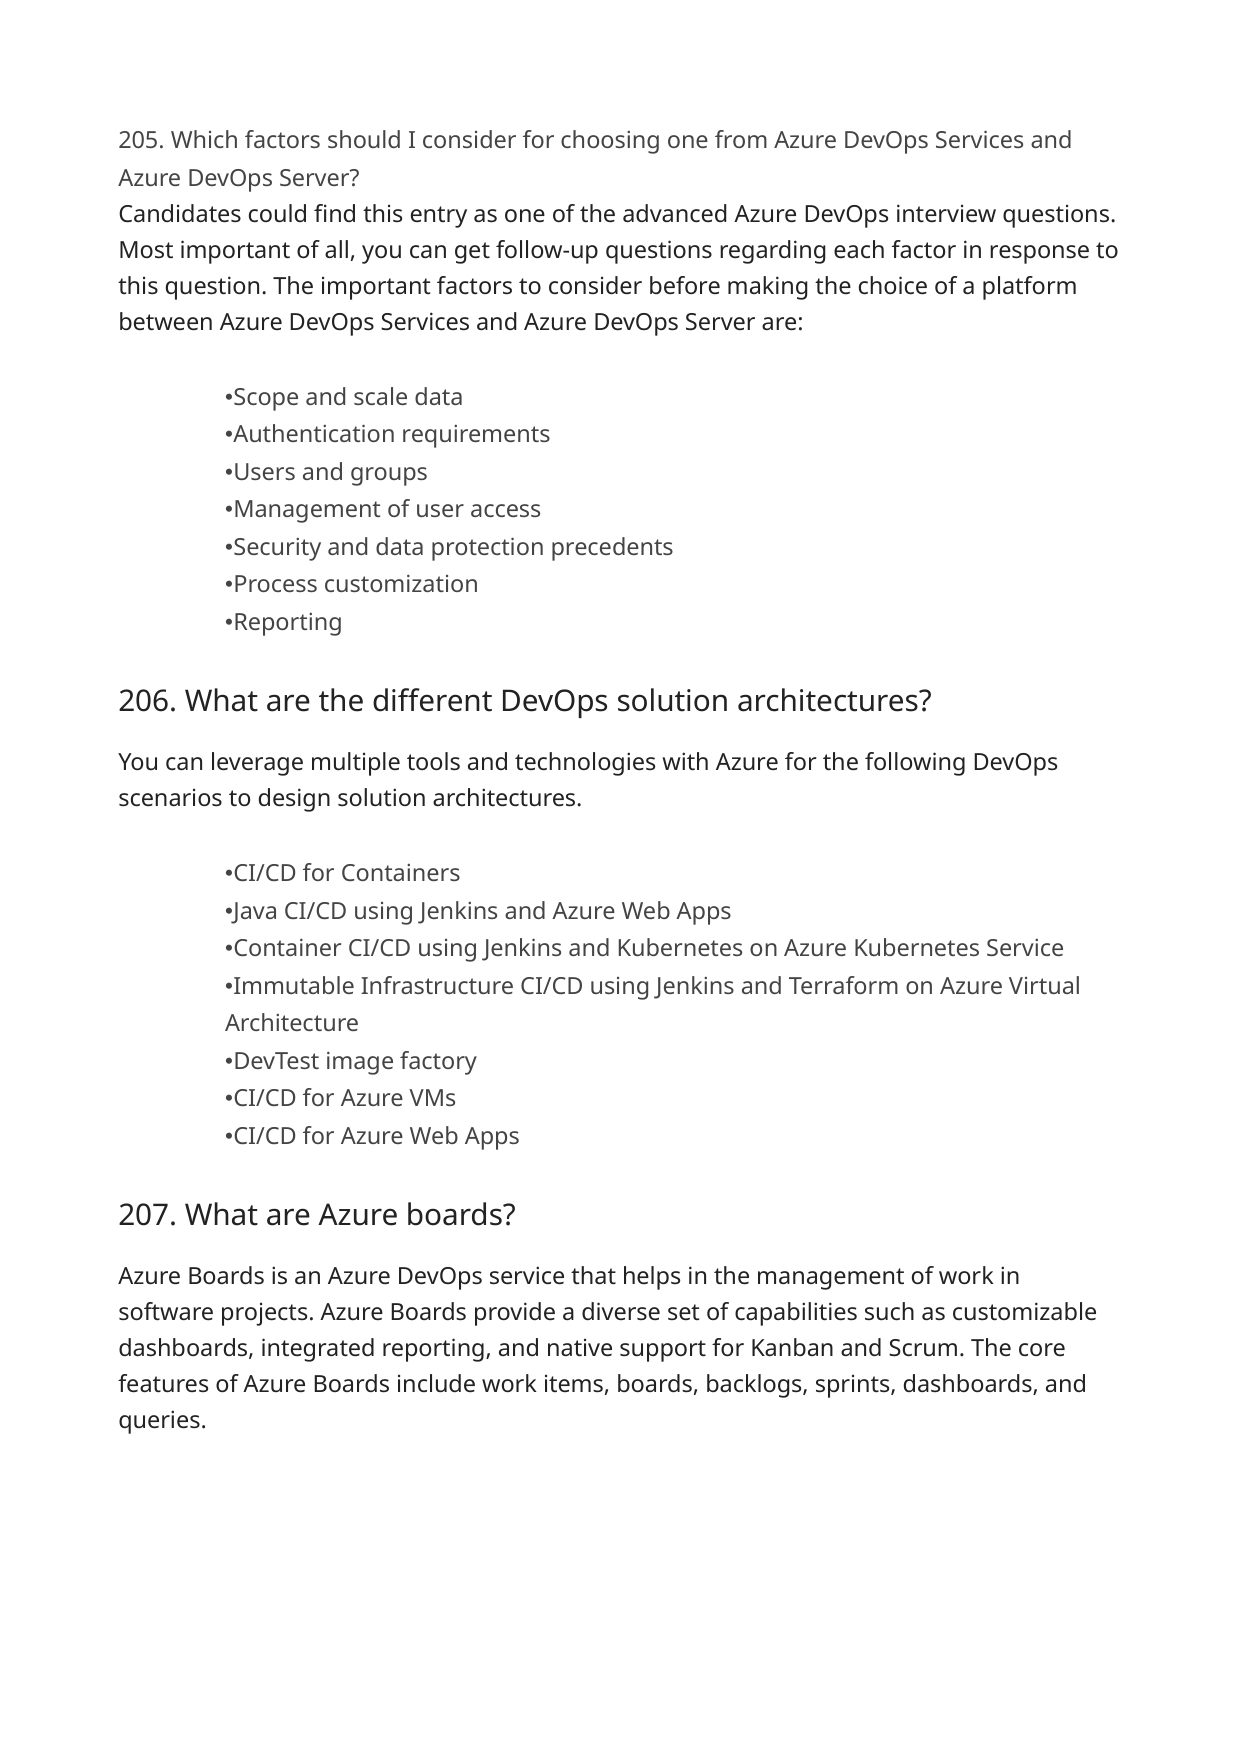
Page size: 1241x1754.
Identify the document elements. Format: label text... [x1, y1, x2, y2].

list Container CI/CD using Jenkins and Kubernetes on Azure Kubernetes Service [151, 926, 1122, 963]
list Java CI/CD using Jenkins and Azure Web Apps [151, 888, 1122, 926]
list Security and data protection precedents [151, 524, 1122, 562]
list DevTest image factory [151, 1038, 1122, 1076]
list Management of user access [151, 487, 1122, 524]
subtitle 206. What are the different DevOps solution architectures? [118, 674, 1122, 720]
subtitle 207. What are Azure boards? [118, 1188, 1122, 1234]
list Immutable Infrastructure CI/CD using Jenkins and Terraform on Azure Virtual Architecture [151, 963, 1122, 1038]
list Users and groups [151, 449, 1122, 487]
list Authentication requirements [151, 412, 1122, 449]
list CI/CD for Azure Web Apps [151, 1113, 1122, 1151]
list Reporting [151, 599, 1122, 637]
list Scope and scale data [151, 374, 1122, 412]
text Candidates could find this entry as one of the advanced Azure DevOps interview questions. Most important of all, you can get follow-up questions regarding each factor in response to this question. The important factors to consider before making the choice of a platform between Azure DevOps Services and Azure DevOps Server are: [118, 193, 1122, 337]
subtitle 205. Which factors should I consider for choosing one from Azure DevOps Services and Azure DevOps Server? [118, 118, 1122, 193]
list Process customization [151, 562, 1122, 599]
list CI/CD for Azure VMs [151, 1076, 1122, 1113]
list CI/CD for Containers [151, 851, 1122, 888]
text You can leverage multiple tools and technologies with Azure for the following DevOps scenarios to design solution architectures. [118, 742, 1122, 813]
text Azure Boards is an Azure DevOps service that helps in the management of work in software projects. Azure Boards provide a diverse set of capabilities such as customizable dashboards, integrated reporting, and native support for Kanban and Scrum. The core features of Azure Boards include work items, boards, backlogs, sprints, dashboards, and queries. [118, 1256, 1122, 1435]
